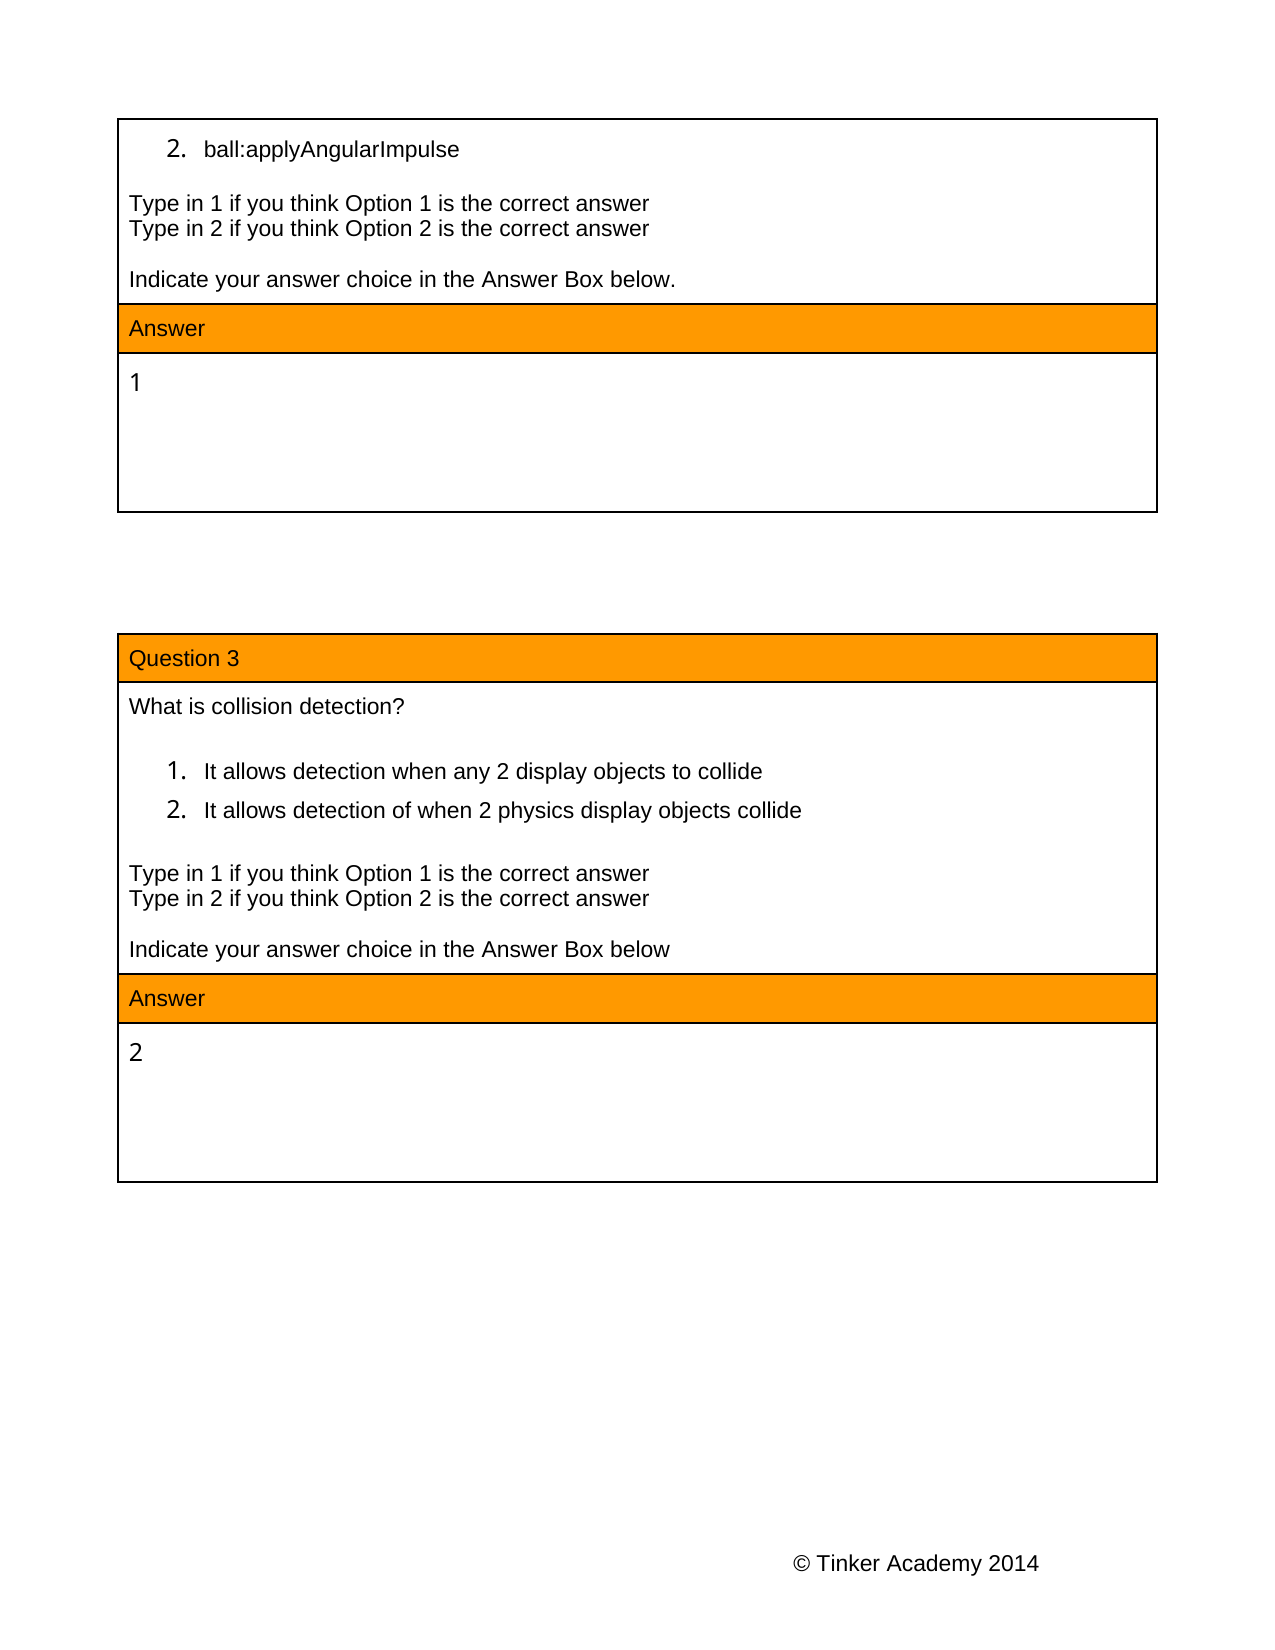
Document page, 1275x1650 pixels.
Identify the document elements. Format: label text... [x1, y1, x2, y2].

table_cell Answer [119, 305, 1156, 352]
table_cell What is collision detection? It allows detection when any 2 display objects to collide It allows detection of when 2 physics display objects collide Type in 1 if you think Option 1 is the correct answer Type in 2 if you think Option 2 is the correct answer Indicate your answer choice in the Answer Box below [119, 683, 1156, 973]
table_cell 1 [119, 354, 1156, 511]
table_cell Answer [119, 975, 1156, 1022]
table_header Question 3 [119, 635, 1156, 681]
table_cell 2 [119, 1024, 1156, 1181]
table_cell A student wants to apply a impulse on a ball to move it in a certain straight line What API should the student use ball:applyLinearImpulse ball:applyAngularImpulse Type in 1 if you think Option 1 is the correct answer Type in 2 if you think Option 2 is the correct answer Indicate your answer choice in the Answer Box below. [119, 120, 1156, 303]
